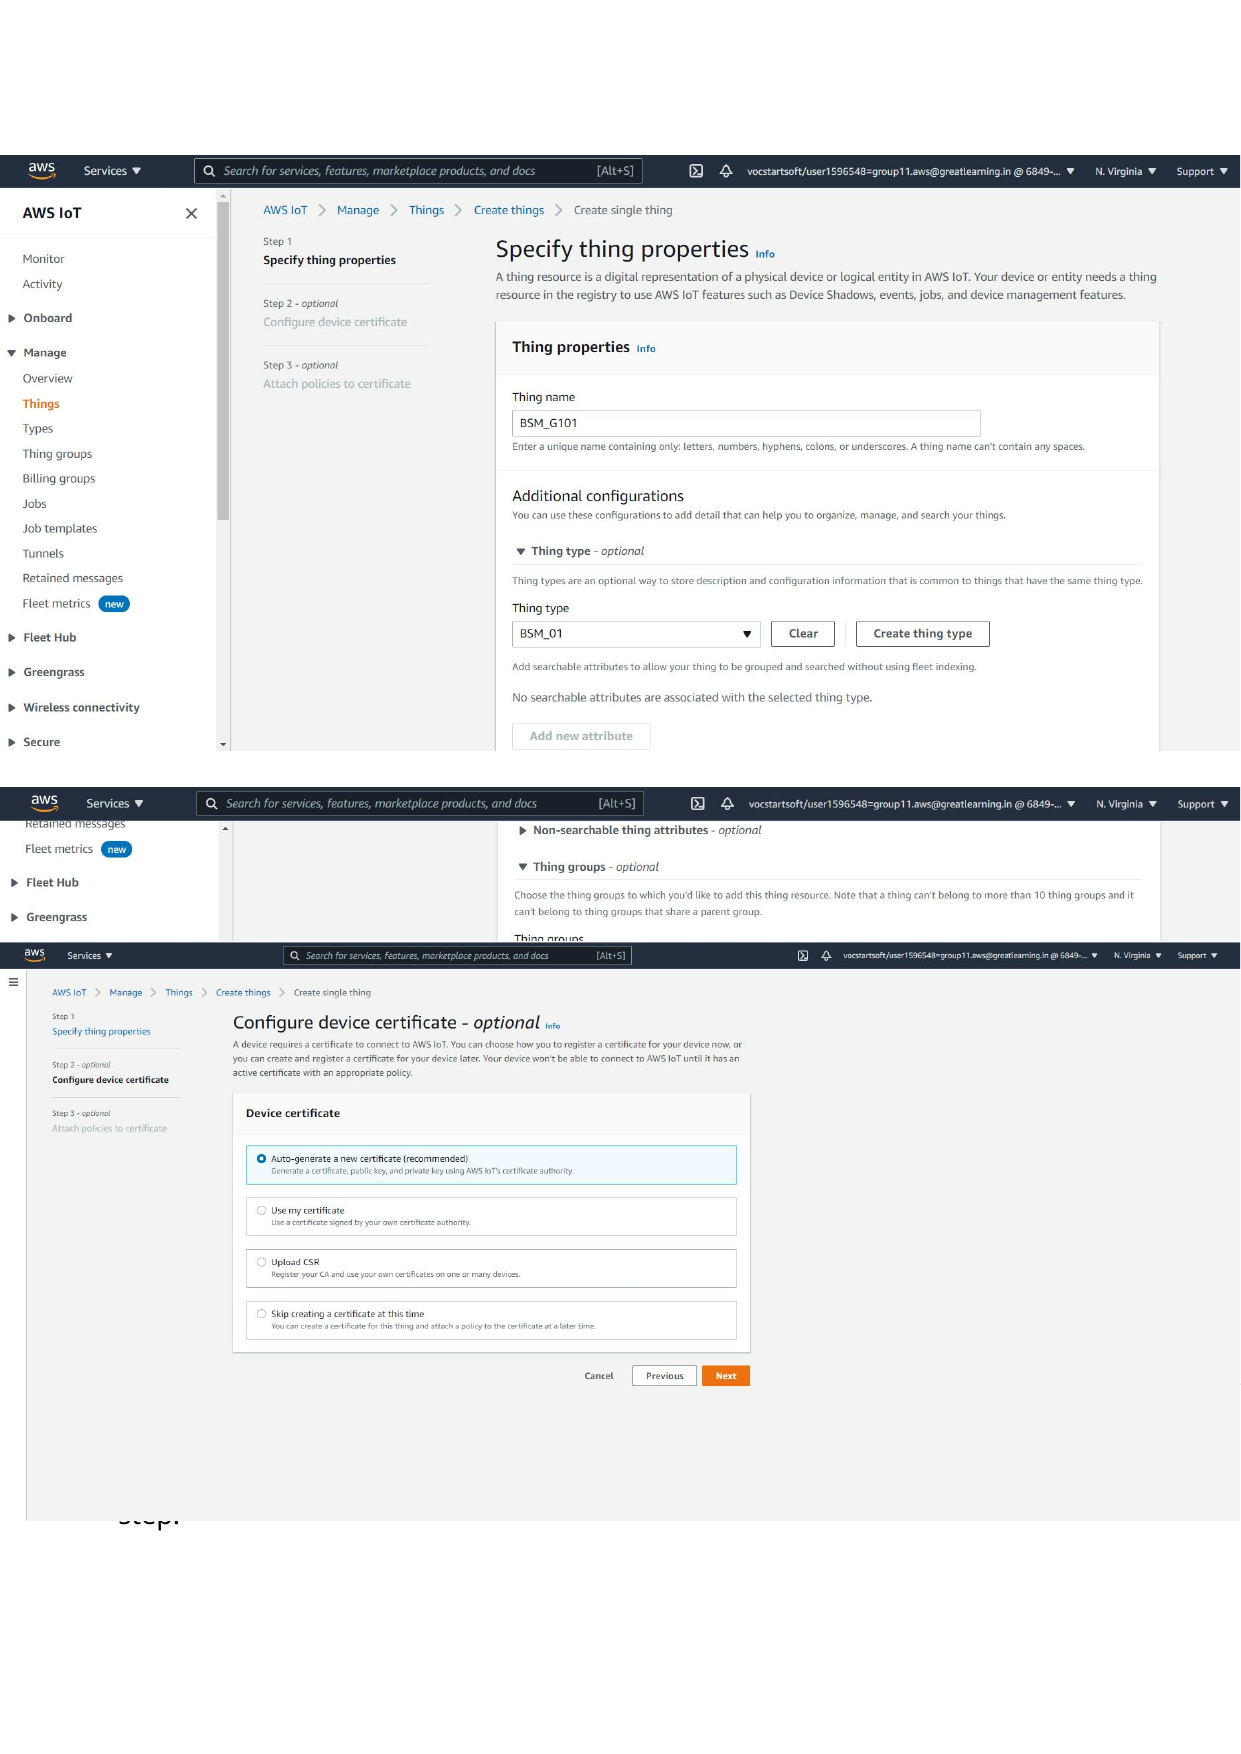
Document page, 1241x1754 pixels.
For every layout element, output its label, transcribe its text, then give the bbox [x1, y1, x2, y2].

picture [0, 155, 1241, 751]
list Click on the recommended option here to create the files in the next step. [118, 1521, 1122, 1532]
picture [0, 787, 1241, 1521]
